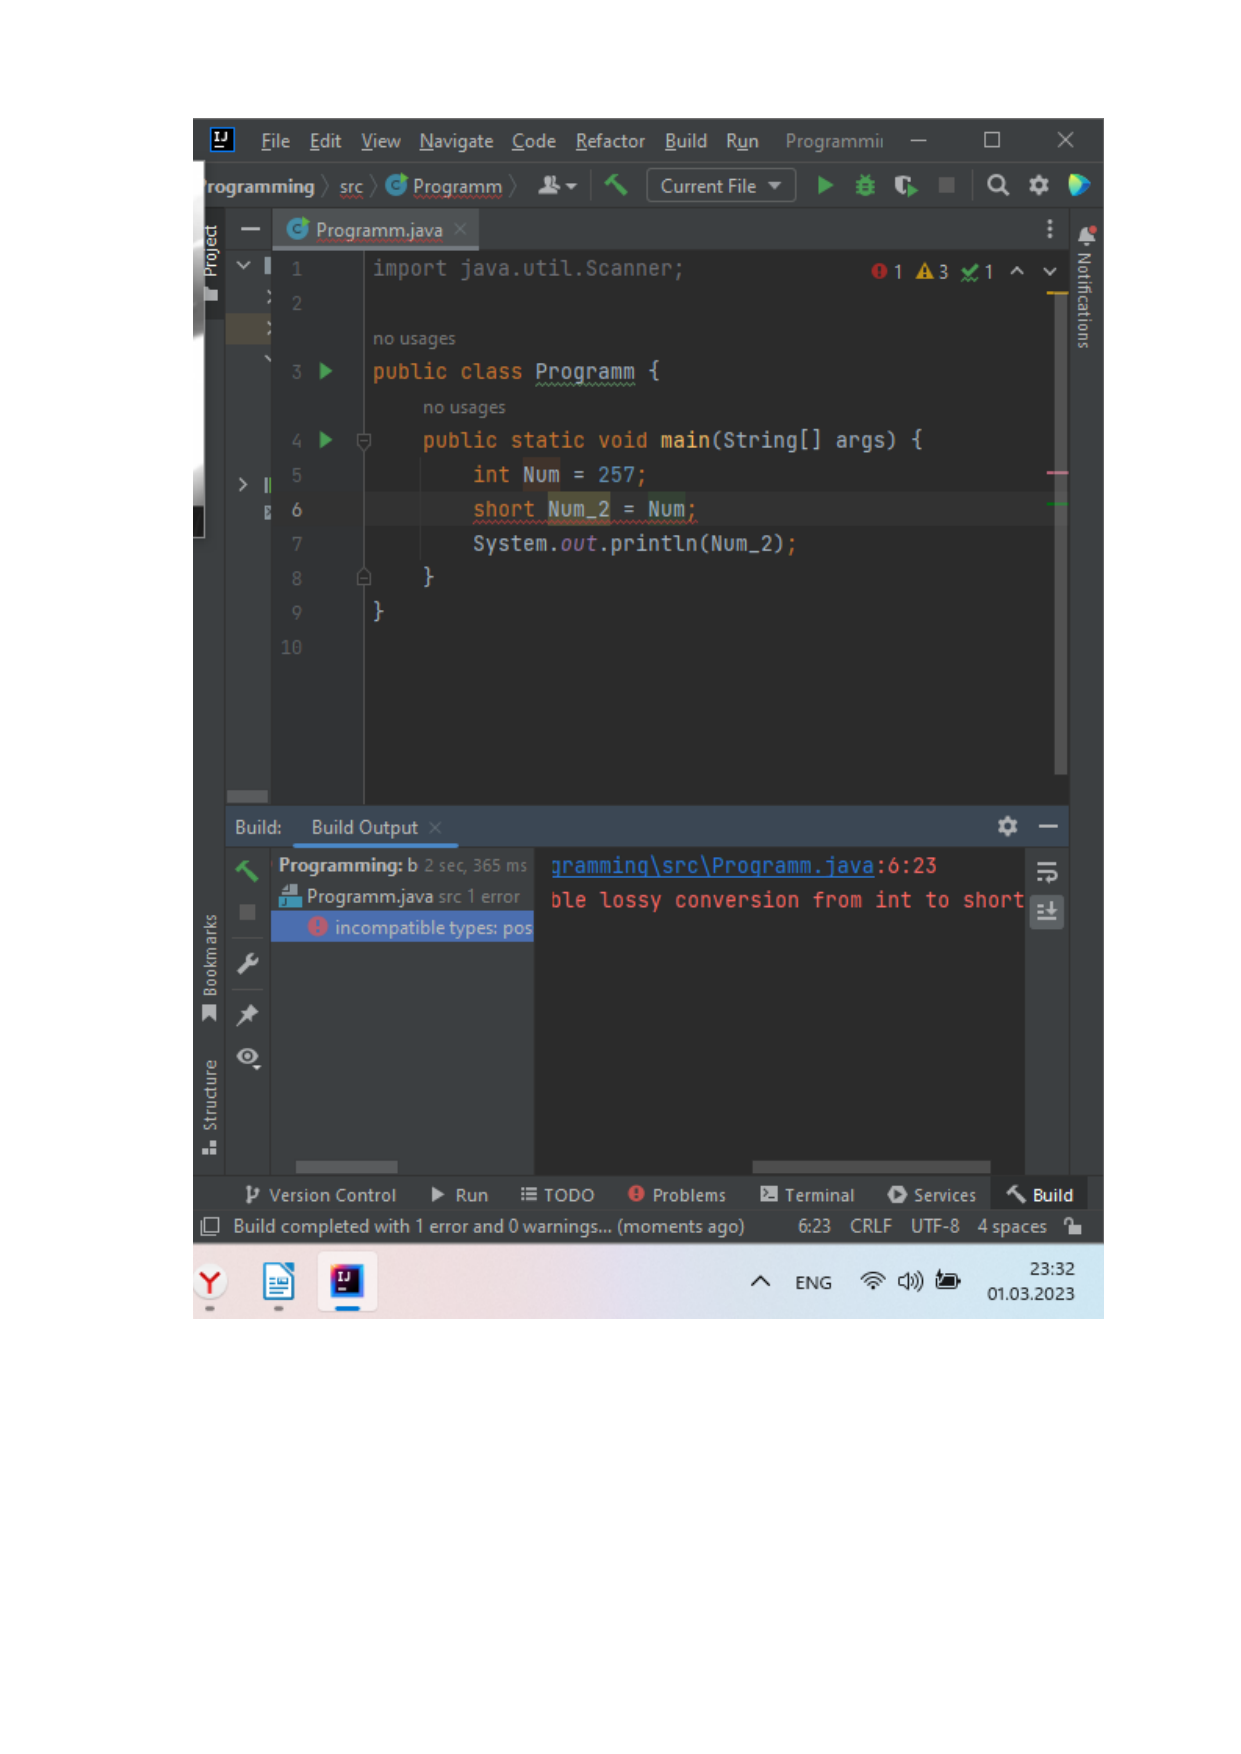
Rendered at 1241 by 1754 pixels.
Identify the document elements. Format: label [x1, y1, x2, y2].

picture [193, 118, 1104, 1319]
